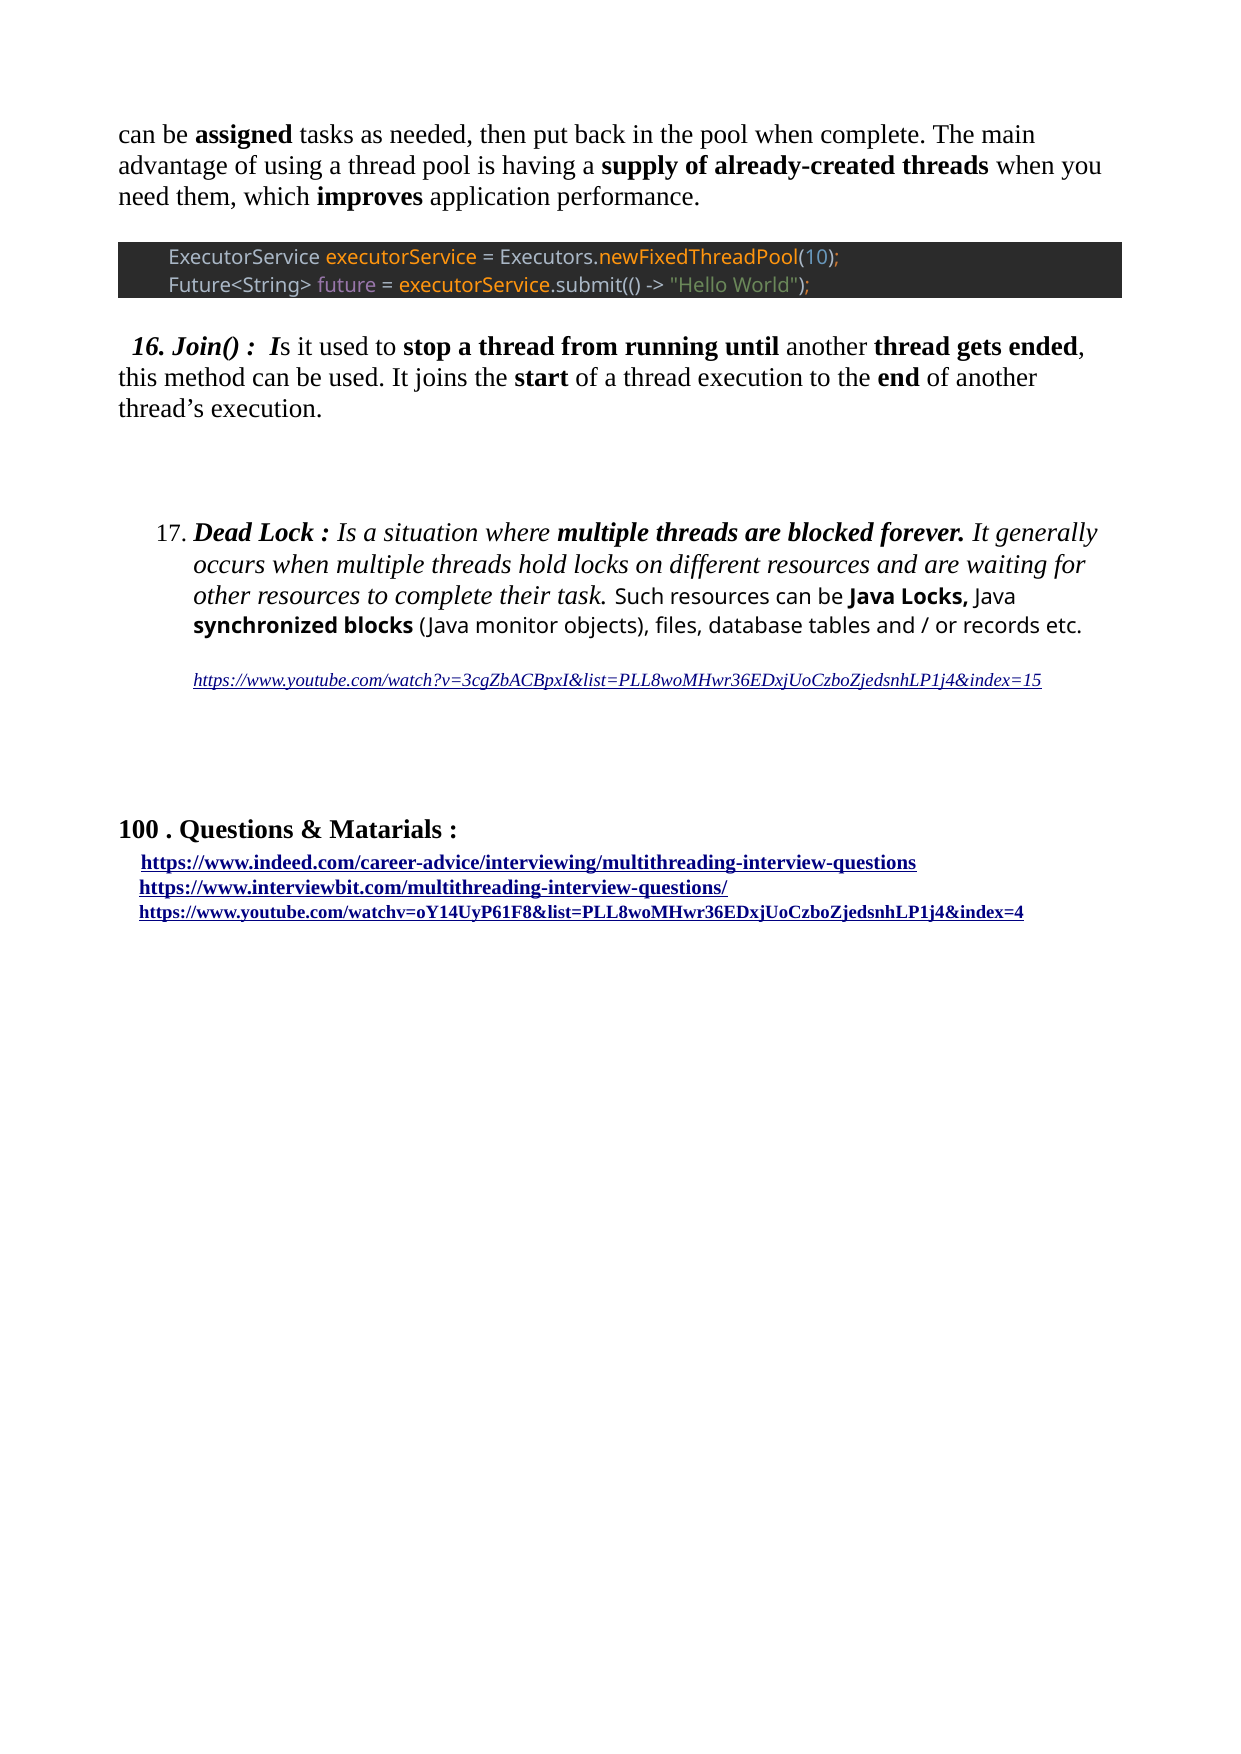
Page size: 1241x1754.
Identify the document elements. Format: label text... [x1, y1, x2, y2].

text https://www.indeed.com/career-advice/interviewing/multithreading-interview-questions [118, 844, 1122, 875]
text ExecutorService executorService = Executors.newFixedThreadPool(10); [118, 242, 1122, 270]
text Future<String> future = executorService.submit(() -> "Hello World"); [118, 270, 1122, 298]
text https://www.youtube.com/watchv=oY14UyP61F8&list=PLL8woMHwr36EDxjUoCzboZjedsnhLP1j4&index=4 [118, 899, 1122, 923]
list https://www.youtube.com/watch?v=3cgZbACBpxI&list=PLL8woMHwr36EDxjUoCzboZjedsnhLP1j4&index=15 [156, 669, 1122, 691]
text can be assigned tasks as needed, then put back in the pool when complete. The main advantage of using a thread pool is having a supply of already-created threads when you need them, which improves application performance. [118, 118, 1122, 212]
text 100 . Questions & Matarials : [118, 813, 1122, 844]
list Dead Lock : Is a situation where multiple threads are blocked forever. It generally occurs when multiple threads hold locks on different resources and are waiting for other resources to complete their task. Such resources can be Java Locks, Java synchronized blocks (Java monitor objects), files, database tables and / or records etc. [156, 517, 1122, 640]
text 16. Join() : Is it used to stop a thread from running until another thread gets ended, this method can be used. It joins the start of a thread execution to the end of another thread’s execution. [118, 330, 1122, 423]
text https://www.interviewbit.com/multithreading-interview-questions/ [118, 875, 1122, 899]
